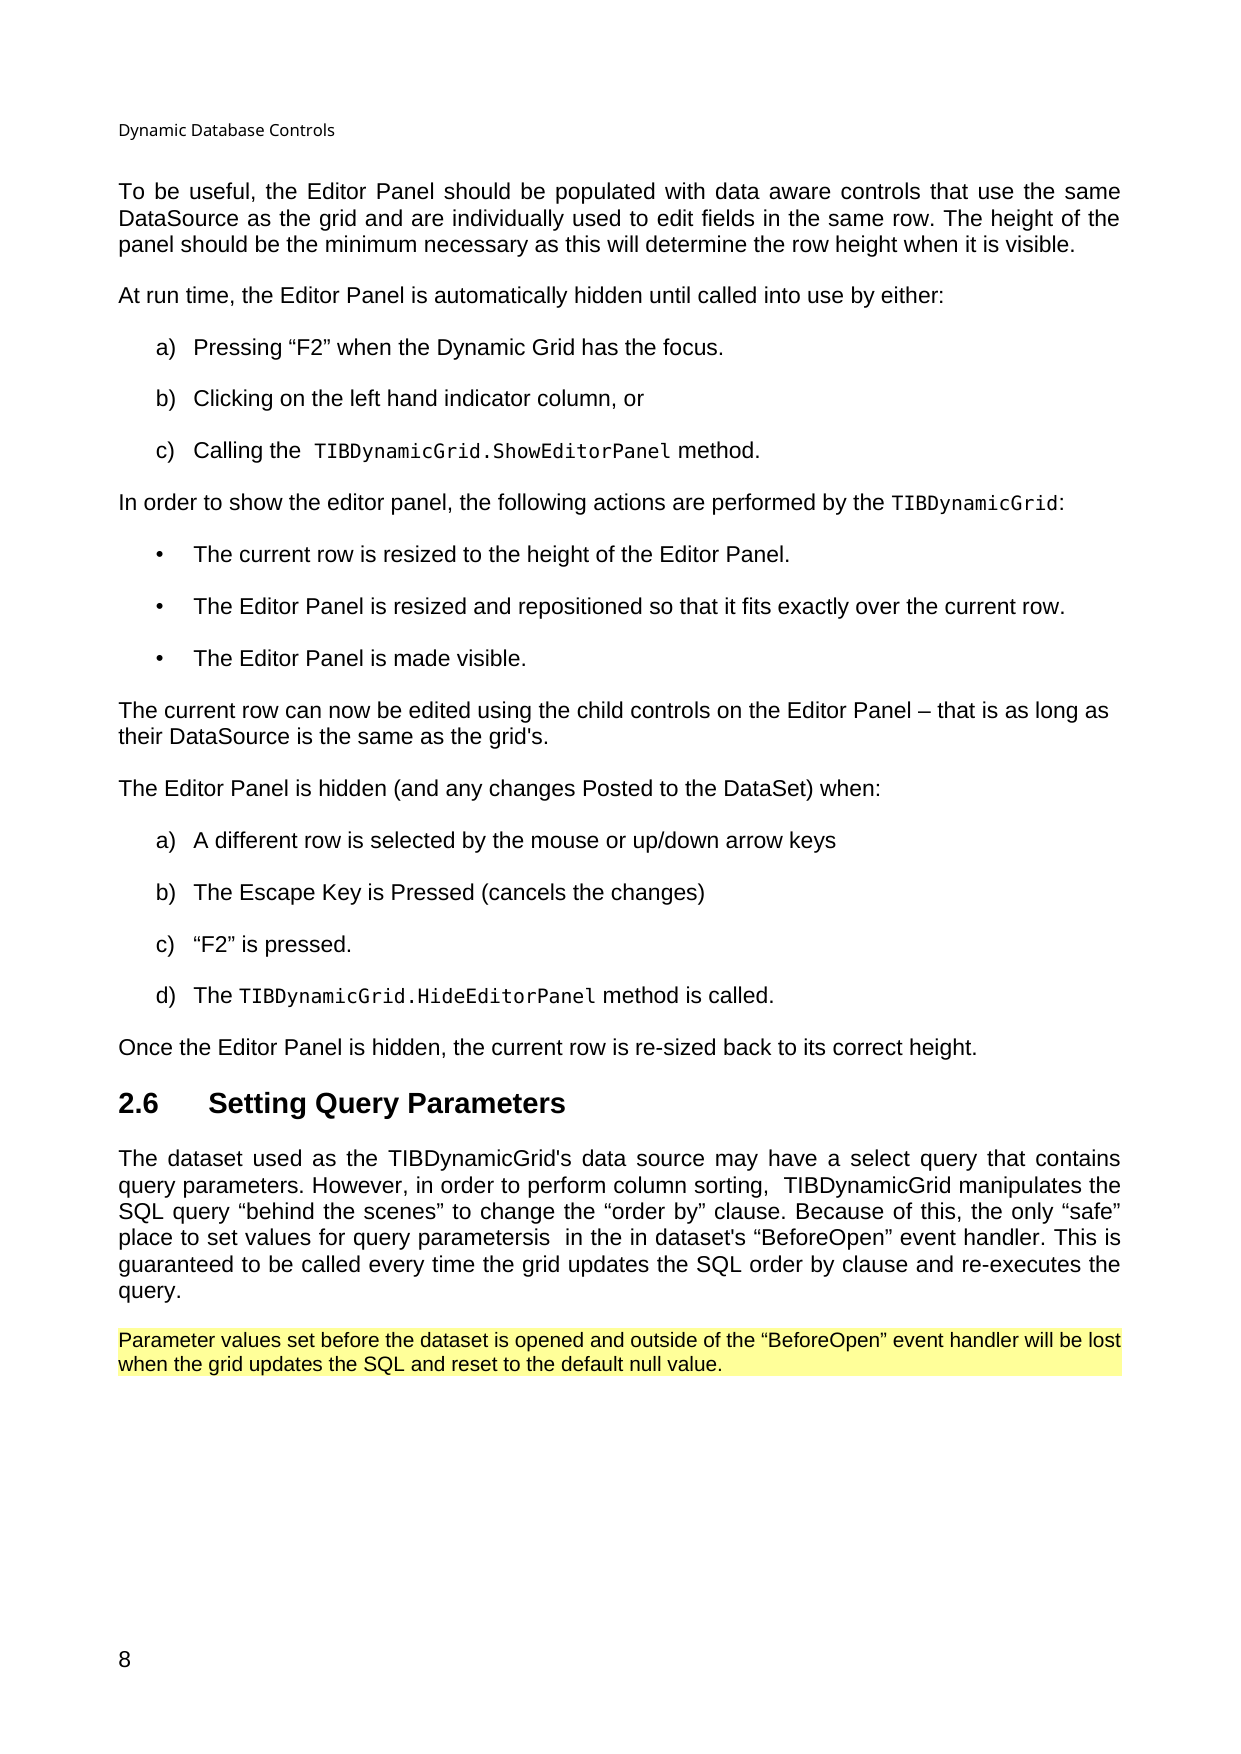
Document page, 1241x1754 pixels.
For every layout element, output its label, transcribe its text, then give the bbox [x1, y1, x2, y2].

list “F2” is pressed. [156, 931, 1122, 957]
text The dataset used as the TIBDynamicGrid's data source may have a select query that contains query parameters. However, in order to perform column sorting, TIBDynamicGrid manipulates the SQL query “behind the scenes” to change the “order by” clause. Because of this, the only “safe” place to set values for query parametersis in the in dataset's “BeforeOpen” event handler. This is guaranteed to be called every time the grid updates the SQL order by clause and re-executes the query. [118, 1145, 1122, 1303]
text In order to show the editor panel, the following actions are performed by the TIBDynamicGrid: [118, 489, 1122, 516]
list The Editor Panel is resized and repositioned so that it fits exactly over the current row. [156, 593, 1122, 619]
text At run time, the Editor Panel is automatically hidden until called into use by either: [118, 282, 1122, 308]
list Calling the TIBDynamicGrid.ShowEditorPanel method. [156, 437, 1122, 464]
list The Escape Key is Pressed (cancels the changes) [156, 879, 1122, 905]
text Once the Editor Panel is hidden, the current row is re-sized back to its correct height. [118, 1034, 1122, 1061]
list The Editor Panel is made visible. [156, 645, 1122, 671]
text To be useful, the Editor Panel should be populated with data aware controls that use the same DataSource as the grid and are individually used to edit fields in the same row. The height of the panel should be the minimum necessary as this will determine the row height when it is visible. [118, 178, 1122, 257]
subtitle Setting Query Parameters [118, 1086, 1122, 1120]
list The TIBDynamicGrid.HideEditorPanel method is called. [156, 982, 1122, 1009]
list Clicking on the left hand indicator column, or [156, 385, 1122, 412]
list A different row is selected by the mouse or up/down arrow keys [156, 827, 1122, 853]
list The current row is resized to the height of the Editor Panel. [156, 541, 1122, 567]
text The current row can now be edited using the child controls on the Editor Panel – that is as long as their DataSource is the same as the grid's. [118, 697, 1122, 749]
text Parameter values set before the dataset is opened and outside of the “BeforeOpen” event handler will be lost when the grid updates the SQL and reset to the default null value. [118, 1328, 1122, 1376]
list Pressing “F2” when the Dynamic Grid has the focus. [156, 333, 1122, 360]
text The Editor Panel is hidden (and any changes Posted to the DataSet) when: [118, 775, 1122, 801]
